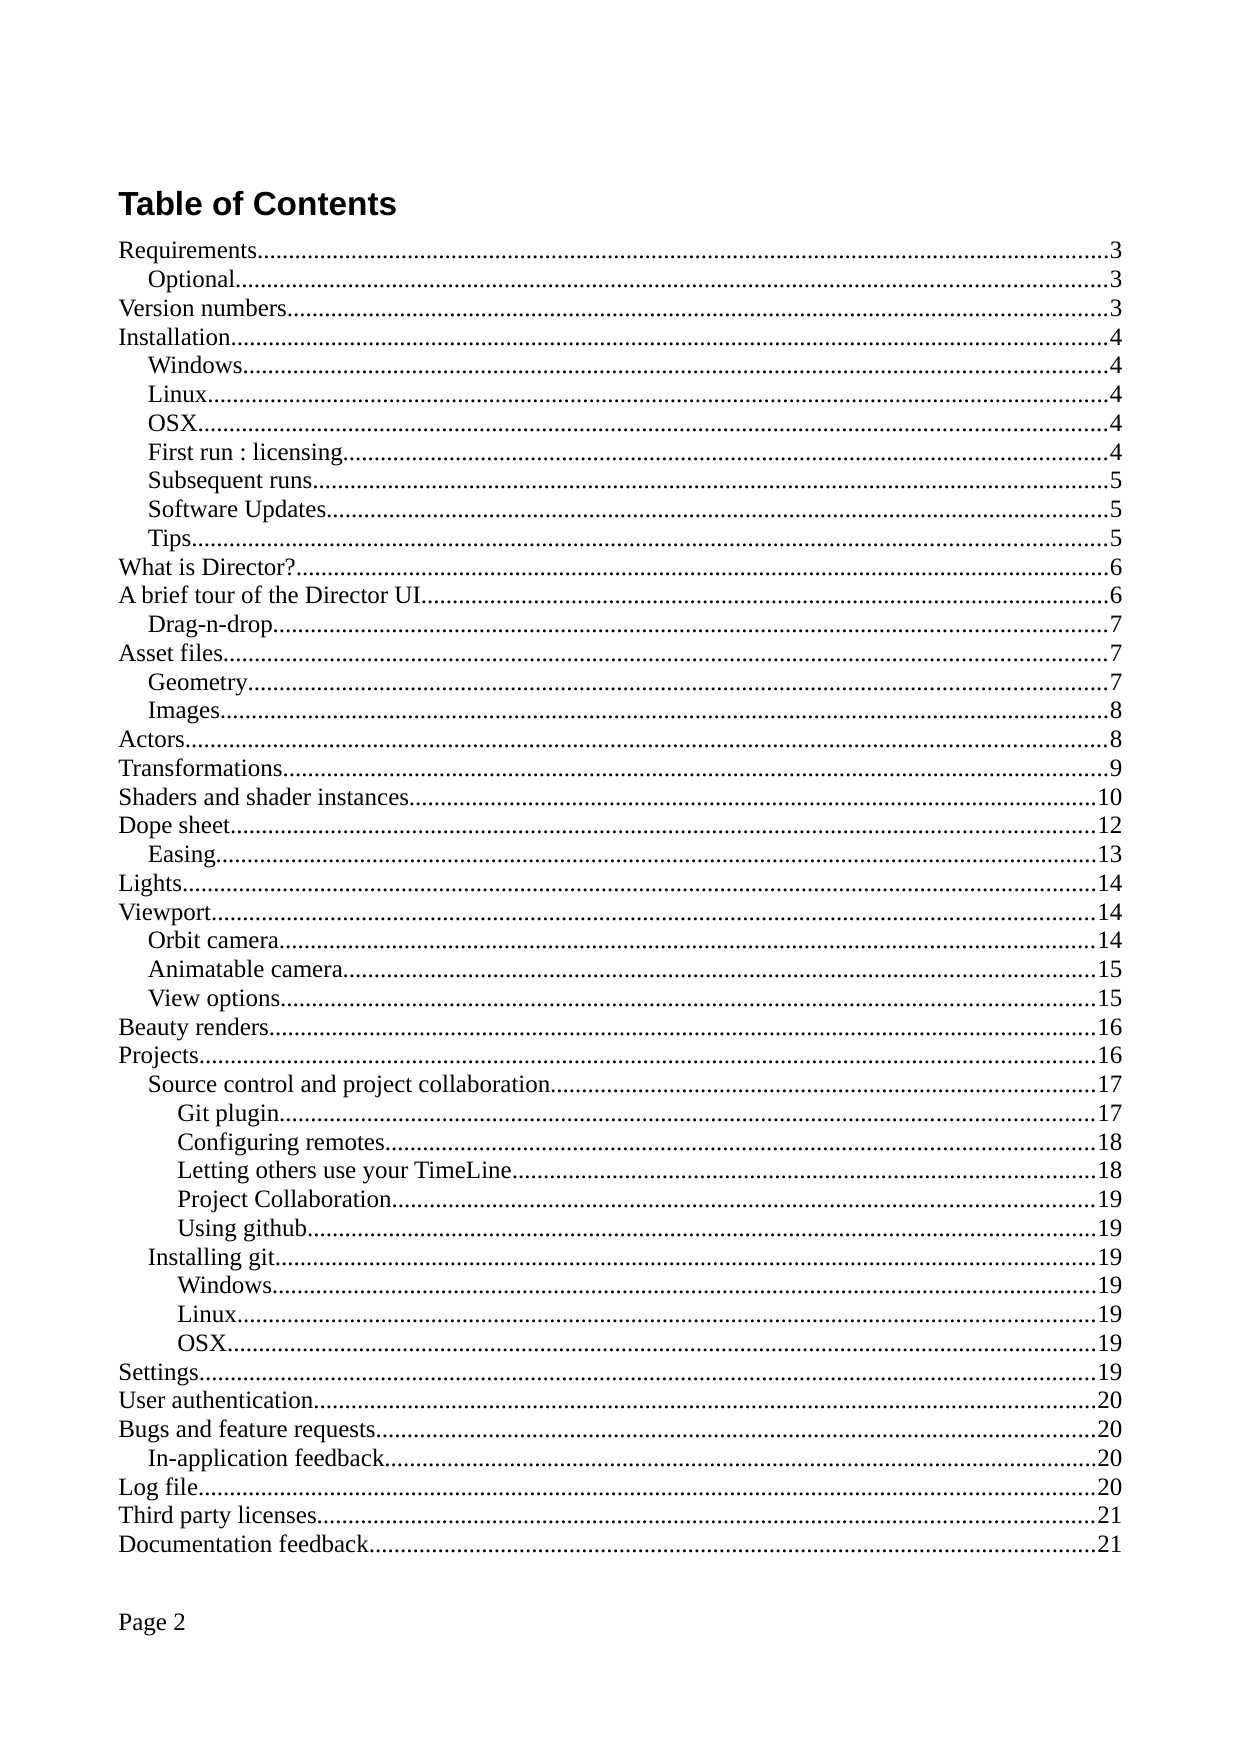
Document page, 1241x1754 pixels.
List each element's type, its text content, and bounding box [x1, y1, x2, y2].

text OSX 4 [148, 408, 1122, 437]
text Geometry 7 [148, 667, 1122, 695]
text In-application feedback 20 [148, 1443, 1122, 1472]
text Documentation feedback 21 [118, 1529, 1122, 1558]
text Windows 19 [177, 1270, 1122, 1299]
text Third party licenses 21 [118, 1500, 1122, 1529]
text Windows 4 [148, 350, 1122, 379]
text Shaders and shader instances 10 [118, 782, 1122, 810]
text Log file 20 [118, 1472, 1122, 1500]
text What is Director? 6 [118, 552, 1122, 580]
text Easing 13 [148, 839, 1122, 868]
text First run : licensing 4 [148, 437, 1122, 465]
text Software Updates 5 [148, 494, 1122, 523]
text Animatable camera 15 [148, 954, 1122, 983]
text Beauty renders 16 [118, 1012, 1122, 1040]
text Tips 5 [148, 523, 1122, 552]
text Transformations 9 [118, 753, 1122, 782]
text Projects 16 [118, 1040, 1122, 1069]
text Linux 19 [177, 1299, 1122, 1328]
text Using github 19 [177, 1213, 1122, 1242]
text A brief tour of the Director UI 6 [118, 580, 1122, 609]
text View options 15 [148, 983, 1122, 1012]
text Requirements 3 [118, 235, 1122, 264]
text User authentication 20 [118, 1385, 1122, 1414]
text Bugs and feature requests 20 [118, 1414, 1122, 1443]
text Asset files 7 [118, 638, 1122, 667]
text Viewport 14 [118, 897, 1122, 925]
text OSX 19 [177, 1328, 1122, 1357]
text Version numbers 3 [118, 293, 1122, 322]
text Actors 8 [118, 724, 1122, 753]
text Project Collaboration 19 [177, 1184, 1122, 1213]
text Configuring remotes 18 [177, 1127, 1122, 1155]
text Installation 4 [118, 322, 1122, 350]
subtitle Table of Contents [118, 184, 1122, 223]
text Subsequent runs 5 [148, 465, 1122, 494]
text Dope sheet 12 [118, 810, 1122, 839]
text Git plugin 17 [177, 1098, 1122, 1127]
text Optional 3 [148, 264, 1122, 293]
text Images 8 [148, 695, 1122, 724]
text Drag-n-drop 7 [148, 609, 1122, 638]
text Installing git 19 [148, 1242, 1122, 1270]
text Lights 14 [118, 868, 1122, 897]
text Settings 19 [118, 1357, 1122, 1385]
text Linux 4 [148, 379, 1122, 408]
text Orbit camera 14 [148, 925, 1122, 954]
text Source control and project collaboration 17 [148, 1069, 1122, 1098]
text Letting others use your TimeLine 18 [177, 1155, 1122, 1184]
